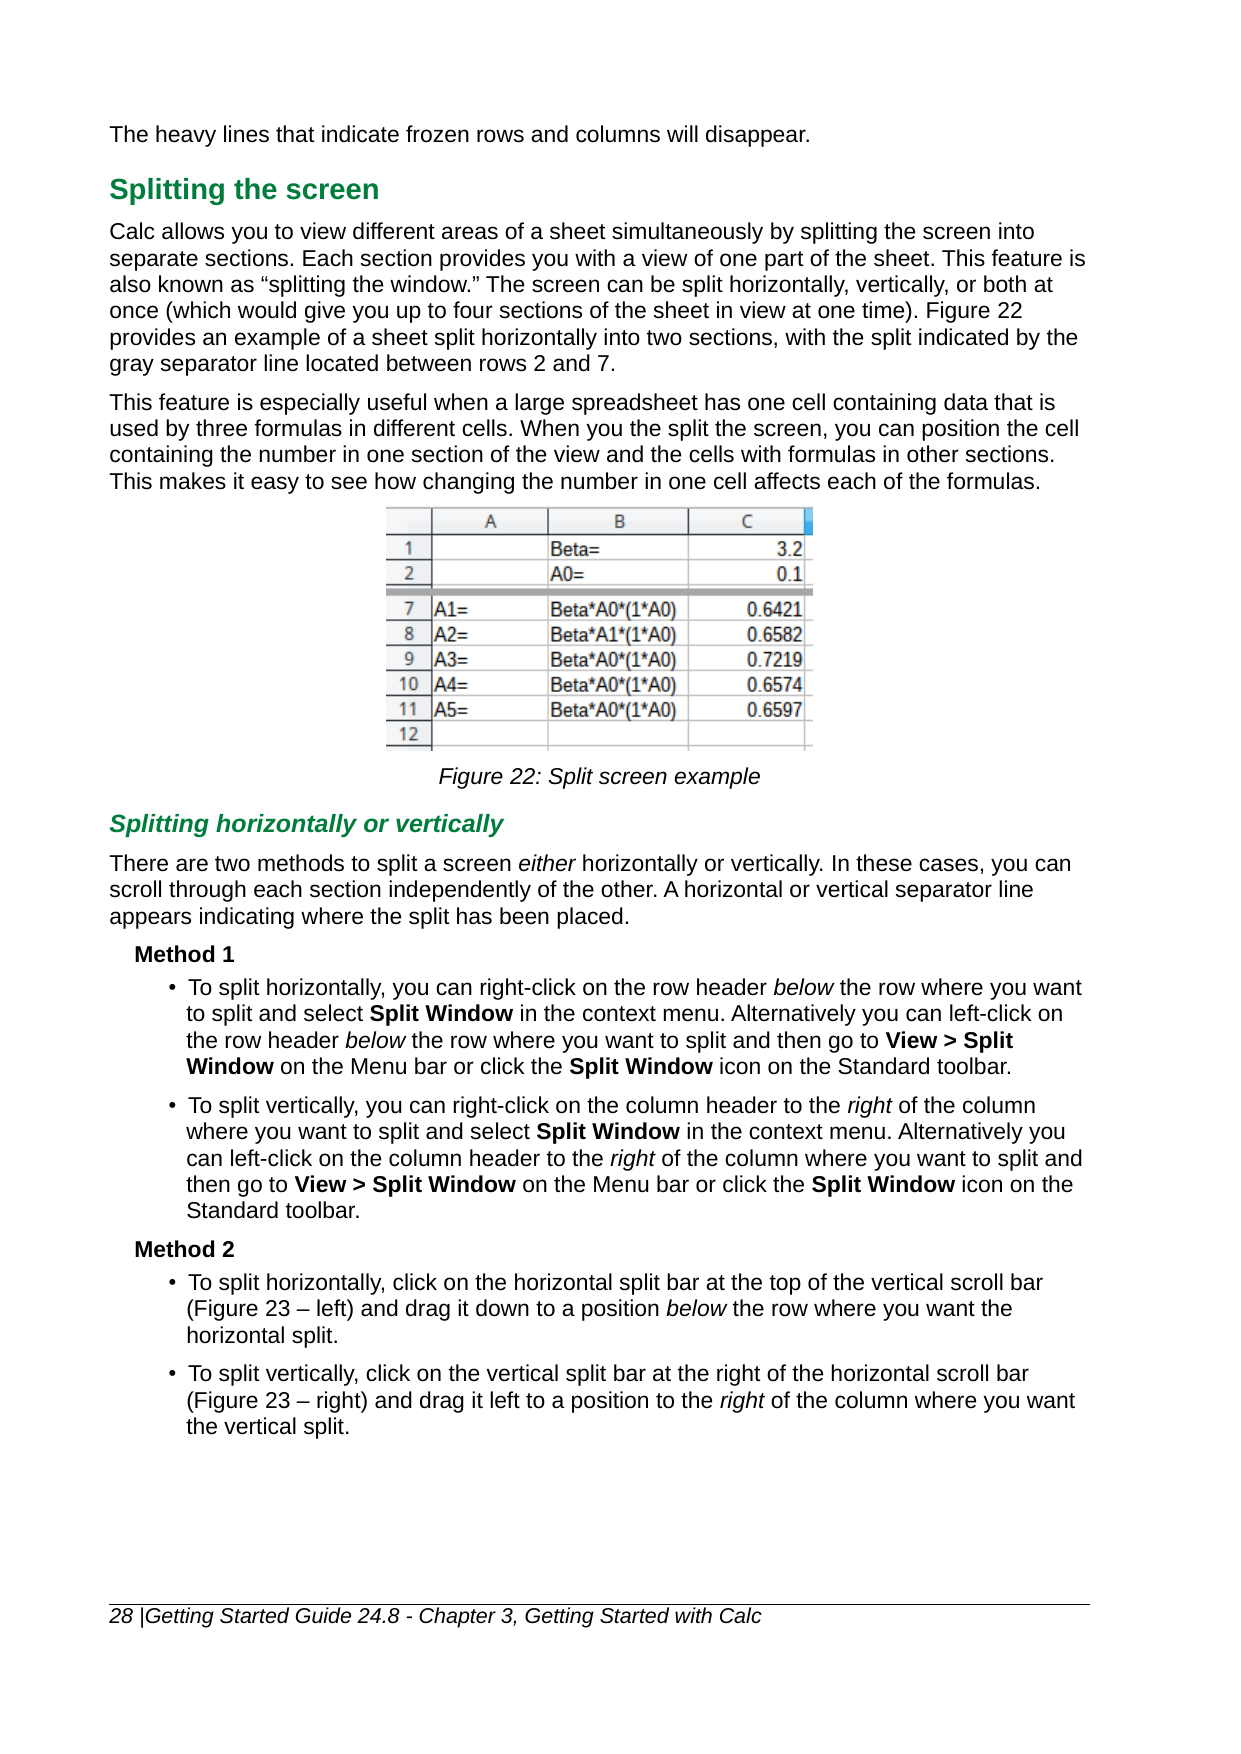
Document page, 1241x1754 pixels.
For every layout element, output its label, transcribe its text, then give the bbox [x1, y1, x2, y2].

subtitle Splitting the screen [109, 172, 1090, 206]
text Method 2 [134, 1236, 1090, 1263]
text Figure 22: Split screen example [386, 763, 813, 789]
list To split horizontally, you can right-click on the row header below the row where you want to split and select Split Window in the context menu. Alternatively you can left-click on the row header below the row where you want to split and then go to View > Split Window on the Menu bar or click the Split Window icon on the Standard toolbar. [168, 974, 1090, 1079]
subtitle Splitting horizontally or vertically [109, 809, 1090, 837]
text This feature is especially useful when a large spreadsheet has one cell containing data that is used by three formulas in different cells. When you the split the screen, you can position the cell containing the number in one section of the view and the cells with formulas in other sections. This makes it easy to see how changing the number in one cell affects each of the formulas. [109, 389, 1090, 494]
text Calc allows you to view different areas of a sheet simultaneously by splitting the screen into separate sections. Each section provides you with a view of one part of the sheet. This feature is also known as “splitting the window.” The screen can be split horizontally, vertically, or both at once (which would give you up to four sections of the sheet in view at one time). Figure 22 provides an example of a sheet split horizontally into two sections, with the split indicated by the gray separator line located between rows 2 and 7. [109, 218, 1090, 376]
list There are two methods to split a screen either horizontally or vertically. In these cases, you can scroll through each section independently of the other. A horizontal or vertical separator line appears indicating where the split has been placed. [109, 850, 1090, 929]
text Method 1 [134, 941, 1090, 968]
list To split horizontally, click on the horizontal split bar at the top of the vertical scroll bar (Figure 23 – left) and drag it down to a position below the row where you want the horizontal split. [168, 1269, 1090, 1348]
picture [386, 506, 813, 751]
text The heavy lines that indicate frozen rows and columns will disappear. [109, 121, 1090, 147]
list To split vertically, click on the vertical split bar at the right of the horizontal scroll bar (Figure 23 – right) and drag it left to a position to the right of the column where you want the vertical split. [168, 1360, 1090, 1439]
list To split vertically, you can right-click on the column header to the right of the column where you want to split and select Split Window in the context menu. Alternatively you can left-click on the column header to the right of the column where you want to split and then go to View > Split Window on the Menu bar or click the Split Window icon on the Standard toolbar. [168, 1092, 1090, 1224]
